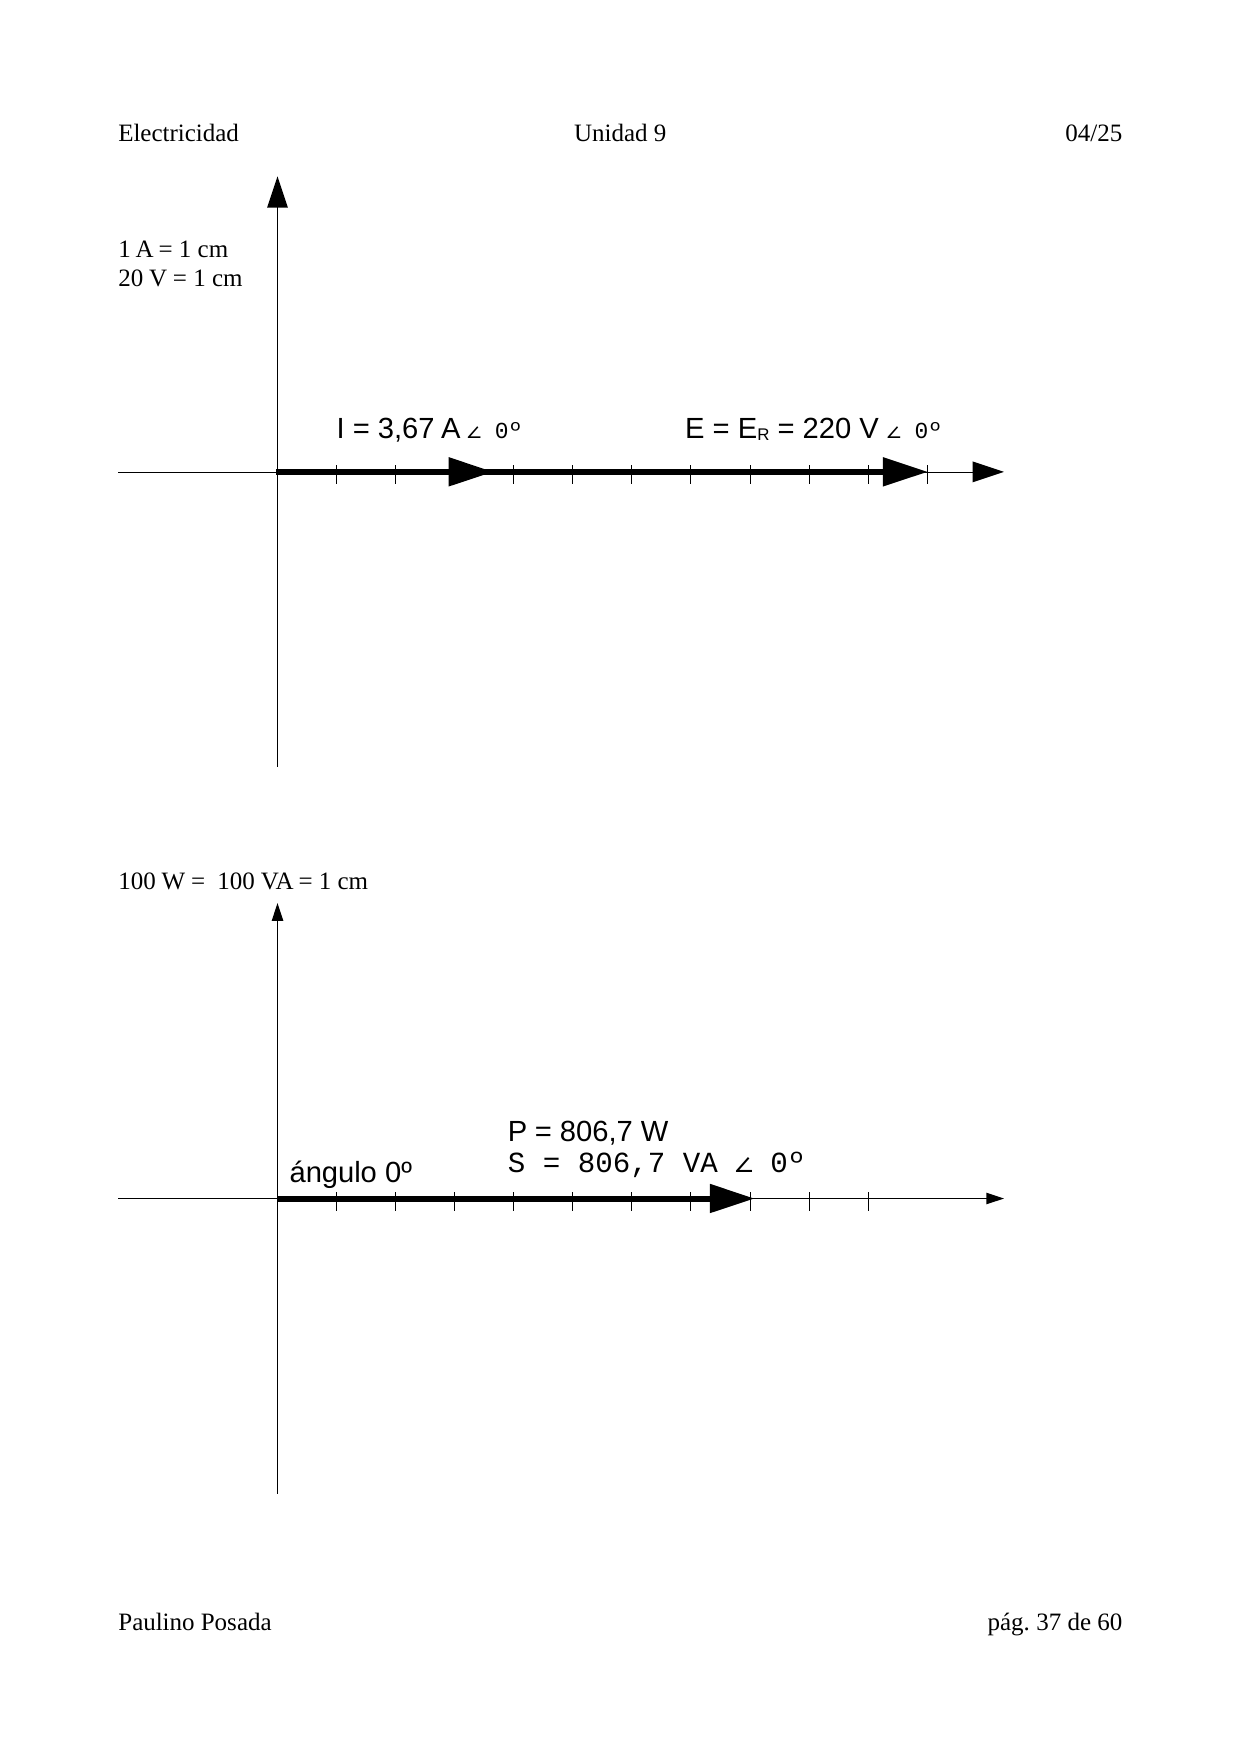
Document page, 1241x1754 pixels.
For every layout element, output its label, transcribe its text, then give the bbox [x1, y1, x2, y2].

text 20 V = 1 cm [118, 263, 277, 291]
text [278, 234, 1122, 263]
text 1 A = 1 cm [118, 234, 277, 263]
text [278, 263, 1122, 291]
text 100 W = 100 VA = 1 cm [118, 866, 1122, 895]
